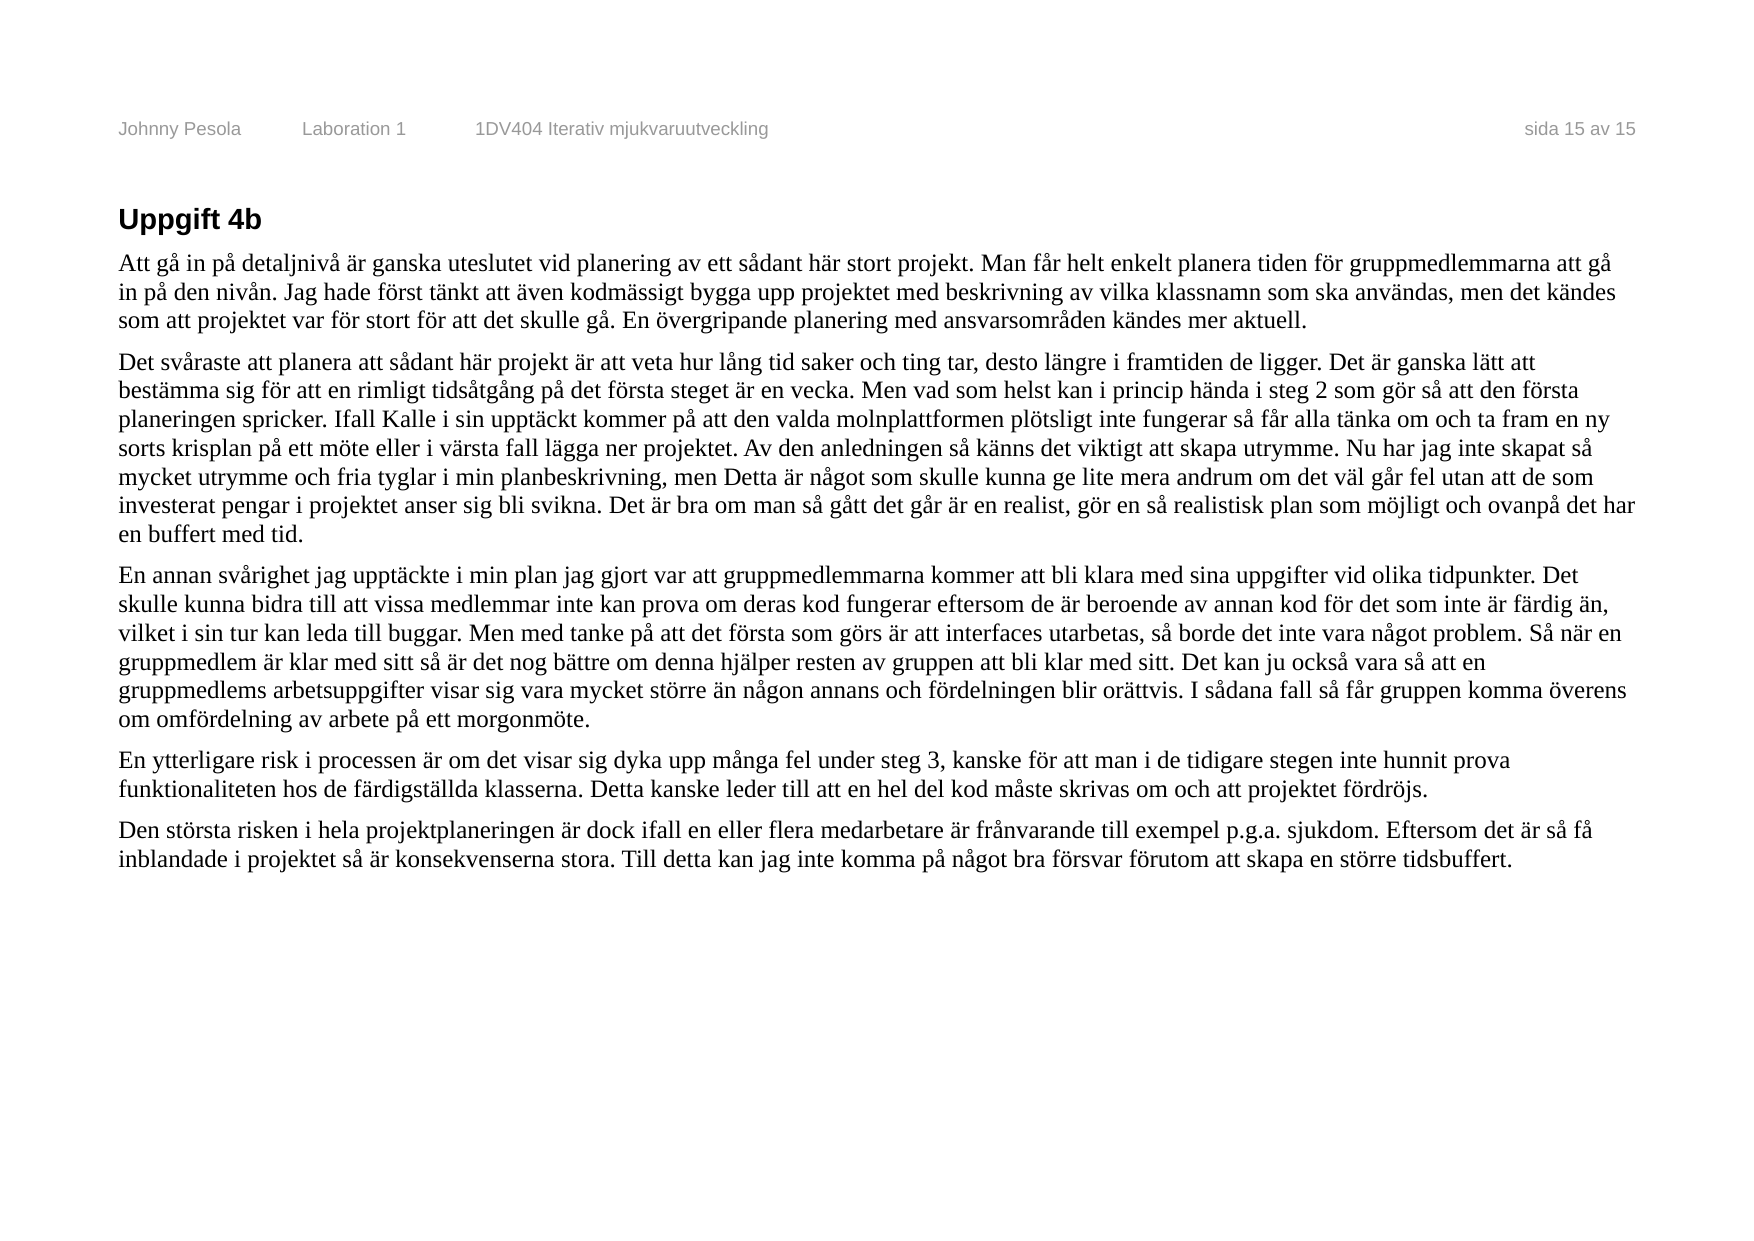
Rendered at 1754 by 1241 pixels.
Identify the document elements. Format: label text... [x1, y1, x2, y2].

text Att gå in på detaljnivå är ganska uteslutet vid planering av ett sådant här stort projekt. Man får helt enkelt planera tiden för gruppmedlemmarna att gå in på den nivån. Jag hade först tänkt att även kodmässigt bygga upp projektet med beskrivning av vilka klassnamn som ska användas, men det kändes som att projektet var för stort för att det skulle gå. En övergripande planering med ansvarsområden kändes mer aktuell. [118, 248, 1636, 334]
text Den största risken i hela projektplaneringen är dock ifall en eller flera medarbetare är frånvarande till exempel p.g.a. sjukdom. Eftersom det är så få inblandade i projektet så är konsekvenserna stora. Till detta kan jag inte komma på något bra försvar förutom att skapa en större tidsbuffert. [118, 816, 1636, 873]
text Det svåraste att planera att sådant här projekt är att veta hur lång tid saker och ting tar, desto längre i framtiden de ligger. Det är ganska lätt att bestämma sig för att en rimligt tidsåtgång på det första steget är en vecka. Men vad som helst kan i princip hända i steg 2 som gör så att den första planeringen spricker. Ifall Kalle i sin upptäckt kommer på att den valda molnplattformen plötsligt inte fungerar så får alla tänka om och ta fram en ny sorts krisplan på ett möte eller i värsta fall lägga ner projektet. Av den anledningen så känns det viktigt att skapa utrymme. Nu har jag inte skapat så mycket utrymme och fria tyglar i min planbeskrivning, men Detta är något som skulle kunna ge lite mera andrum om det väl går fel utan att de som investerat pengar i projektet anser sig bli svikna. Det är bra om man så gått det går är en realist, gör en så realistisk plan som möjligt och ovanpå det har en buffert med tid. [118, 347, 1636, 548]
subtitle Uppgift 4b [118, 202, 1636, 236]
text En annan svårighet jag upptäckte i min plan jag gjort var att gruppmedlemmarna kommer att bli klara med sina uppgifter vid olika tidpunkter. Det skulle kunna bidra till att vissa medlemmar inte kan prova om deras kod fungerar eftersom de är beroende av annan kod för det som inte är färdig än, vilket i sin tur kan leda till buggar. Men med tanke på att det första som görs är att interfaces utarbetas, så borde det inte vara något problem. Så när en gruppmedlem är klar med sitt så är det nog bättre om denna hjälper resten av gruppen att bli klar med sitt. Det kan ju också vara så att en gruppmedlems arbetsuppgifter visar sig vara mycket större än någon annans och fördelningen blir orättvis. I sådana fall så får gruppen komma överens om omfördelning av arbete på ett morgonmöte. [118, 561, 1636, 733]
text En ytterligare risk i processen är om det visar sig dyka upp många fel under steg 3, kanske för att man i de tidigare stegen inte hunnit prova funktionaliteten hos de färdigställda klasserna. Detta kanske leder till att en hel del kod måste skrivas om och att projektet fördröjs. [118, 746, 1636, 803]
